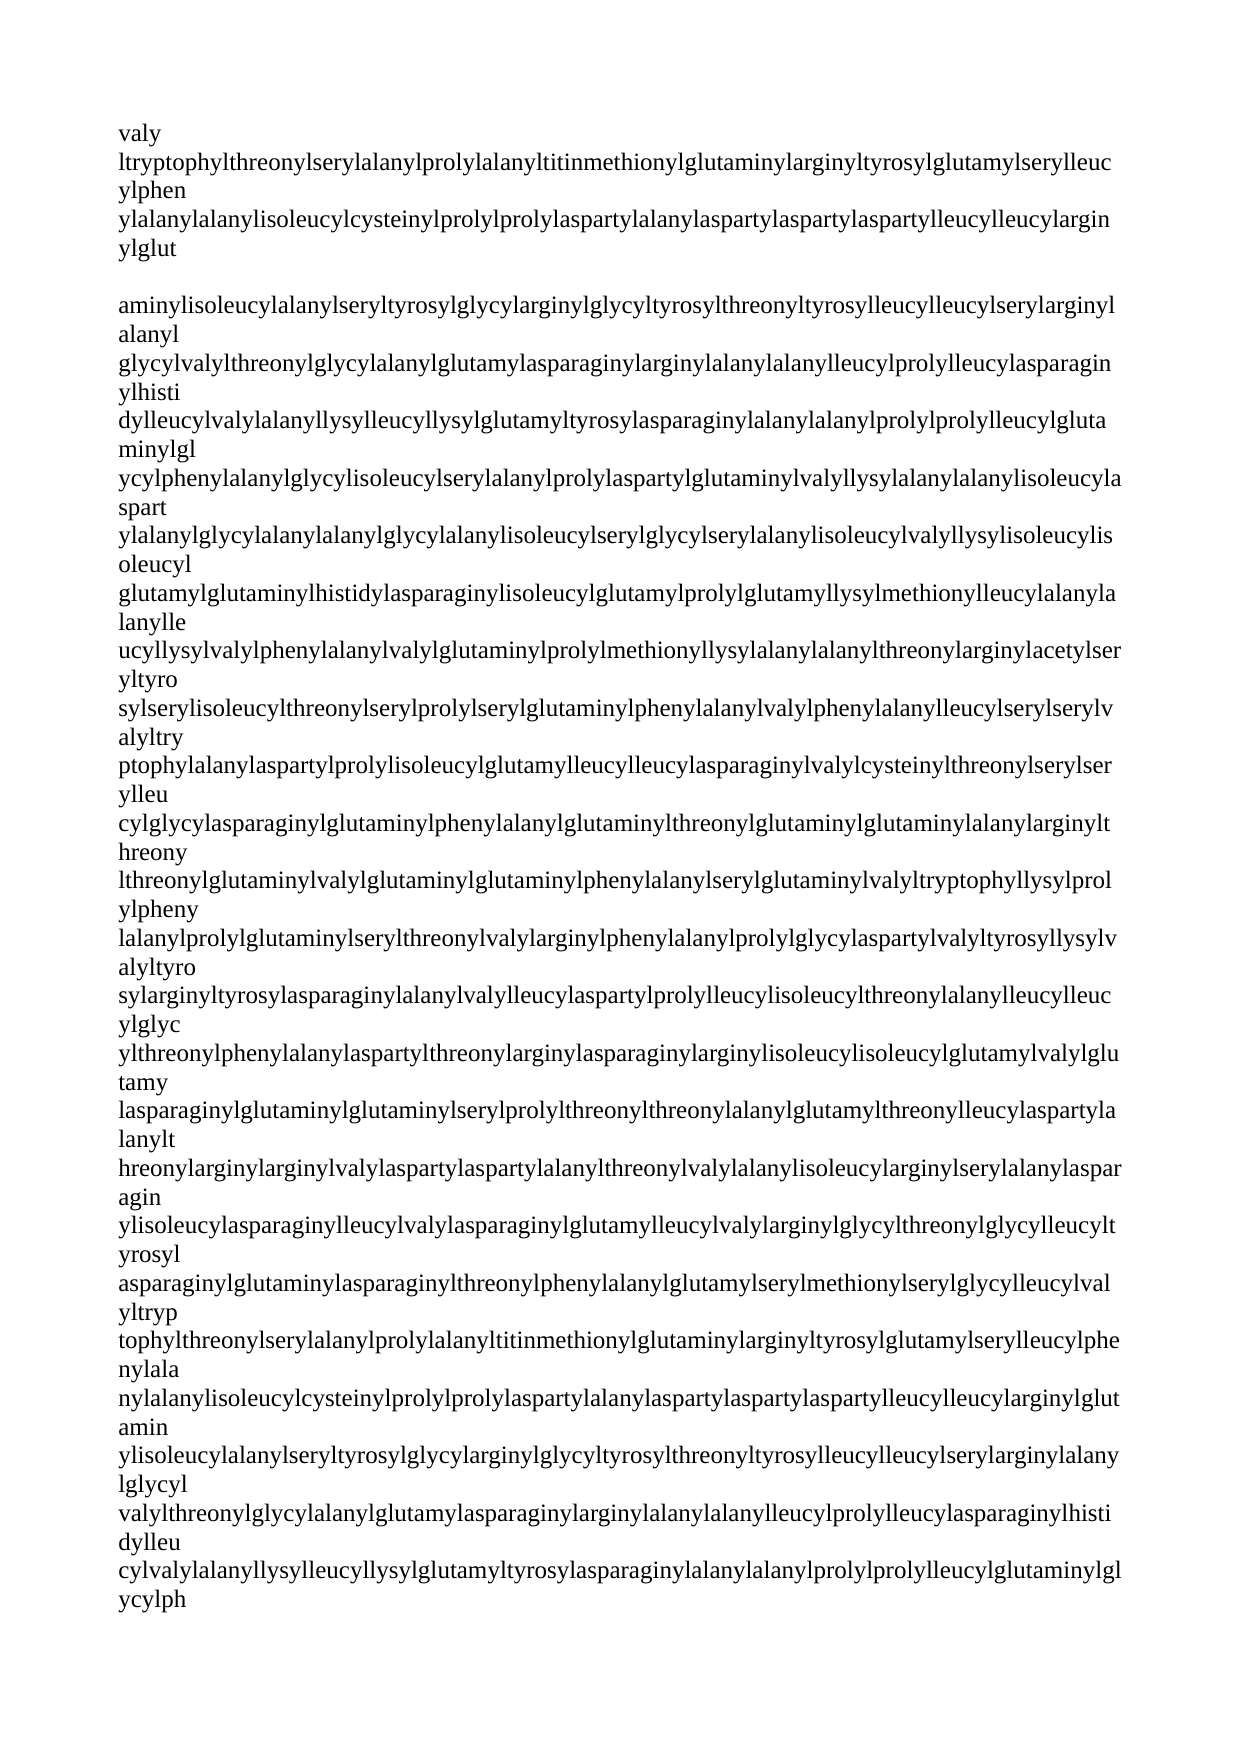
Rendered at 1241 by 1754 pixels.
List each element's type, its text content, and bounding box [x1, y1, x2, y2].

text valy ltryptophylthreonylserylalanylprolylalanyltitinmethionylglutaminylarginyltyrosylglutamylserylleucylphen ylalanylalanylisoleucylcysteinylprolylprolylaspartylalanylaspartylaspartylaspartylleucylleucylarginylglut [118, 118, 1122, 262]
text aminylisoleucylalanylseryltyrosylglycylarginylglycyltyrosylthreonyltyrosylleucylleucylserylarginylalanyl glycylvalylthreonylglycylalanylglutamylasparaginylarginylalanylalanylleucylprolylleucylasparaginylhisti dylleucylvalylalanyllysylleucyllysylglutamyltyrosylasparaginylalanylalanylprolylprolylleucylglutaminylgl ycylphenylalanylglycylisoleucylserylalanylprolylaspartylglutaminylvalyllysylalanylalanylisoleucylaspart ylalanylglycylalanylalanylglycylalanylisoleucylserylglycylserylalanylisoleucylvalyllysylisoleucylisoleucyl glutamylglutaminylhistidylasparaginylisoleucylglutamylprolylglutamyllysylmethionylleucylalanylalanylle ucyllysylvalylphenylalanylvalylglutaminylprolylmethionyllysylalanylalanylthreonylarginylacetylseryltyro sylserylisoleucylthreonylserylprolylserylglutaminylphenylalanylvalylphenylalanylleucylserylserylvalyltry ptophylalanylaspartylprolylisoleucylglutamylleucylleucylasparaginylvalylcysteinylthreonylserylserylleu cylglycylasparaginylglutaminylphenylalanylglutaminylthreonylglutaminylglutaminylalanylarginylthreony lthreonylglutaminylvalylglutaminylglutaminylphenylalanylserylglutaminylvalyltryptophyllysylprolylpheny lalanylprolylglutaminylserylthreonylvalylarginylphenylalanylprolylglycylaspartylvalyltyrosyllysylvalyltyro sylarginyltyrosylasparaginylalanylvalylleucylaspartylprolylleucylisoleucylthreonylalanylleucylleucylglyc ylthreonylphenylalanylaspartylthreonylarginylasparaginylarginylisoleucylisoleucylglutamylvalylglutamy lasparaginylglutaminylglutaminylserylprolylthreonylthreonylalanylglutamylthreonylleucylaspartylalanylt hreonylarginylarginylvalylaspartylaspartylalanylthreonylvalylalanylisoleucylarginylserylalanylasparagin ylisoleucylasparaginylleucylvalylasparaginylglutamylleucylvalylarginylglycylthreonylglycylleucyltyrosyl asparaginylglutaminylasparaginylthreonylphenylalanylglutamylserylmethionylserylglycylleucylvalyltryp tophylthreonylserylalanylprolylalanyltitinmethionylglutaminylarginyltyrosylglutamylserylleucylphenylala nylalanylisoleucylcysteinylprolylprolylaspartylalanylaspartylaspartylaspartylleucylleucylarginylglutamin ylisoleucylalanylseryltyrosylglycylarginylglycyltyrosylthreonyltyrosylleucylleucylserylarginylalanylglycyl valylthreonylglycylalanylglutamylasparaginylarginylalanylalanylleucylprolylleucylasparaginylhistidylleu cylvalylalanyllysylleucyllysylglutamyltyrosylasparaginylalanylalanylprolylprolylleucylglutaminylglycylph [118, 262, 1122, 1613]
